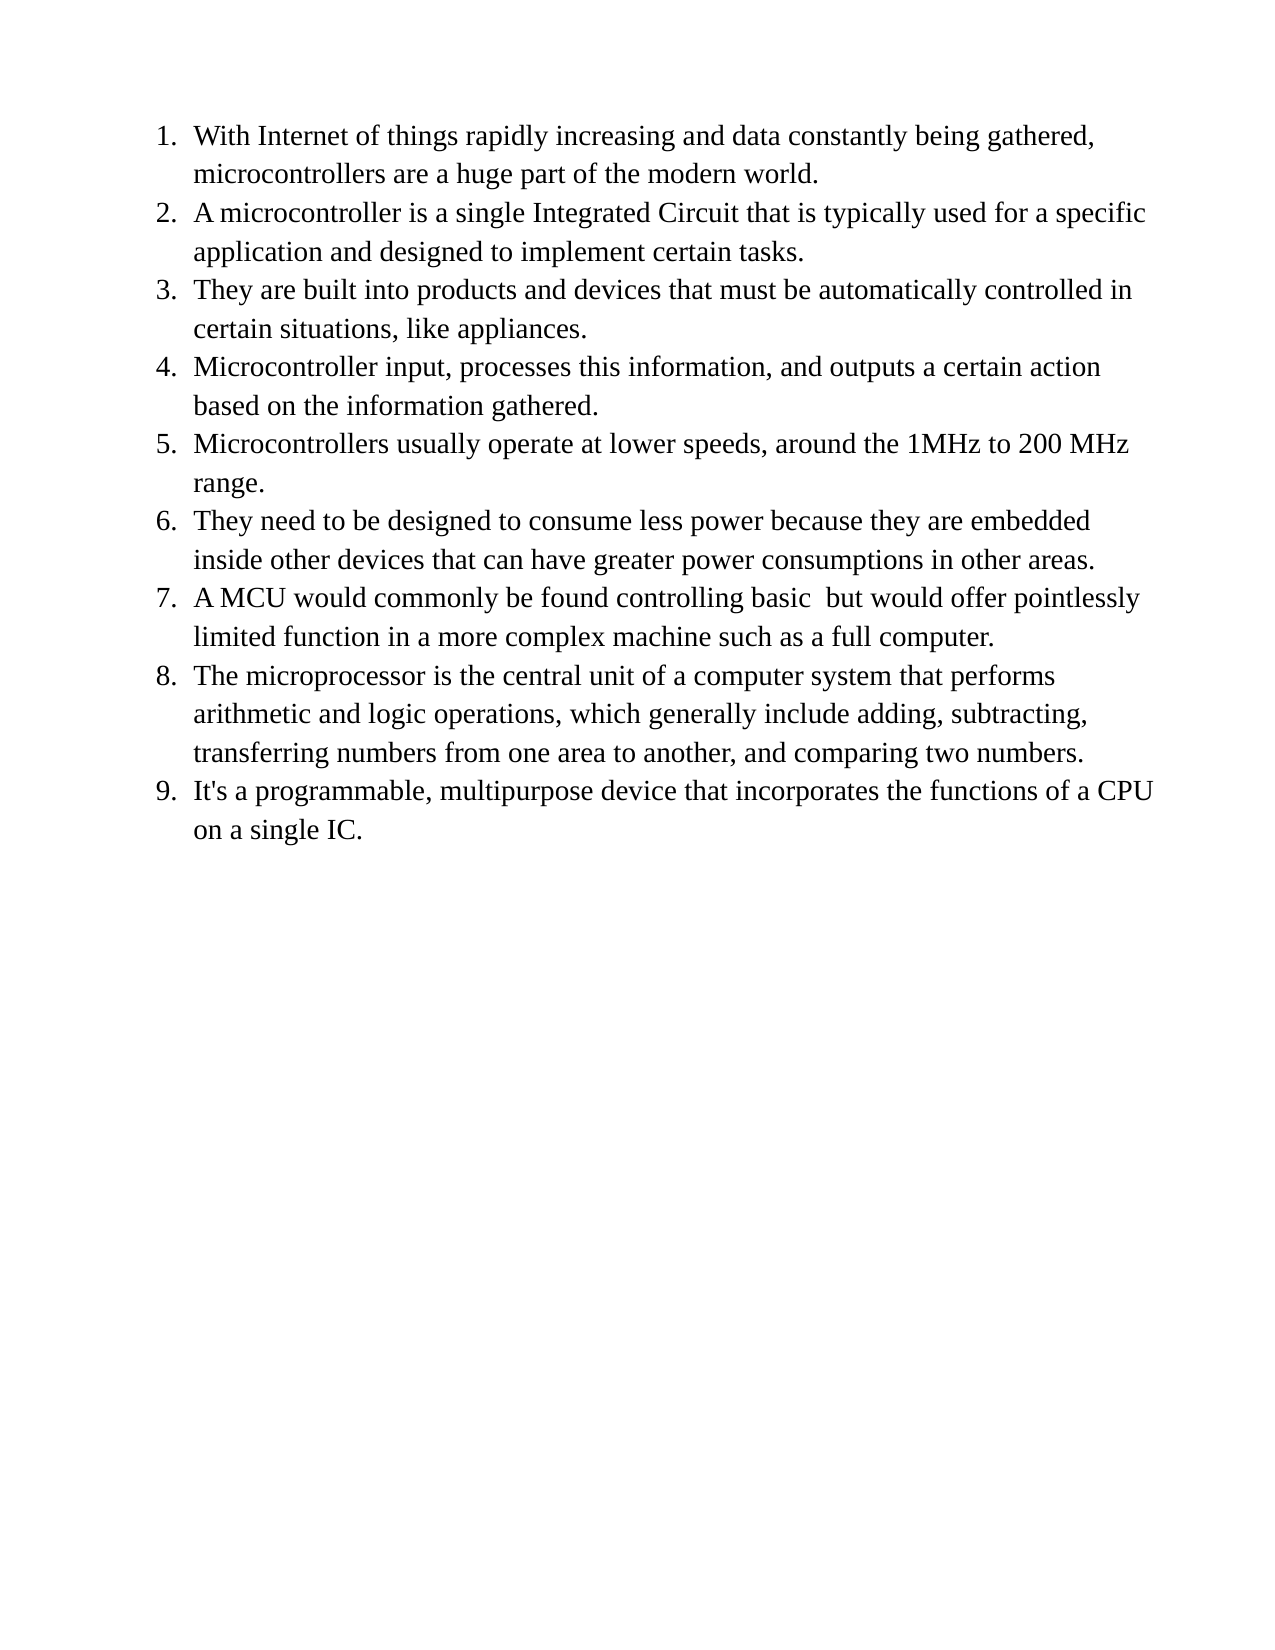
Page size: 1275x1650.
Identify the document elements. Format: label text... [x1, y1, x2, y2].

list Microcontrollers usually operate at lower speeds, around the 1MHz to 200 MHz range. [156, 426, 1157, 498]
list It's a programmable, multipurpose device that incorporates the functions of a CPU on a single IC. [156, 773, 1157, 845]
list Microcontroller input, processes this information, and outputs a certain action based on the information gathered. [156, 349, 1157, 421]
list A MCU would commonly be found controlling basic but would offer pointlessly limited function in a more complex machine such as a full computer. [156, 581, 1157, 653]
list The microprocessor is the central unit of a computer system that performs arithmetic and logic operations, which generally include adding, subtracting, transferring numbers from one area to another, and comparing two numbers. [156, 658, 1157, 768]
list They need to be designed to consume less power because they are embedded inside other devices that can have greater power consumptions in other areas. [156, 503, 1157, 576]
list A microcontroller is a single Integrated Circuit that is typically used for a specific application and designed to implement certain tasks. [156, 195, 1157, 267]
list They are built into products and devices that must be automatically controlled in certain situations, like appliances. [156, 272, 1157, 344]
list With Internet of things rapidly increasing and data constantly being gathered, microcontrollers are a huge part of the modern world. [156, 118, 1157, 190]
